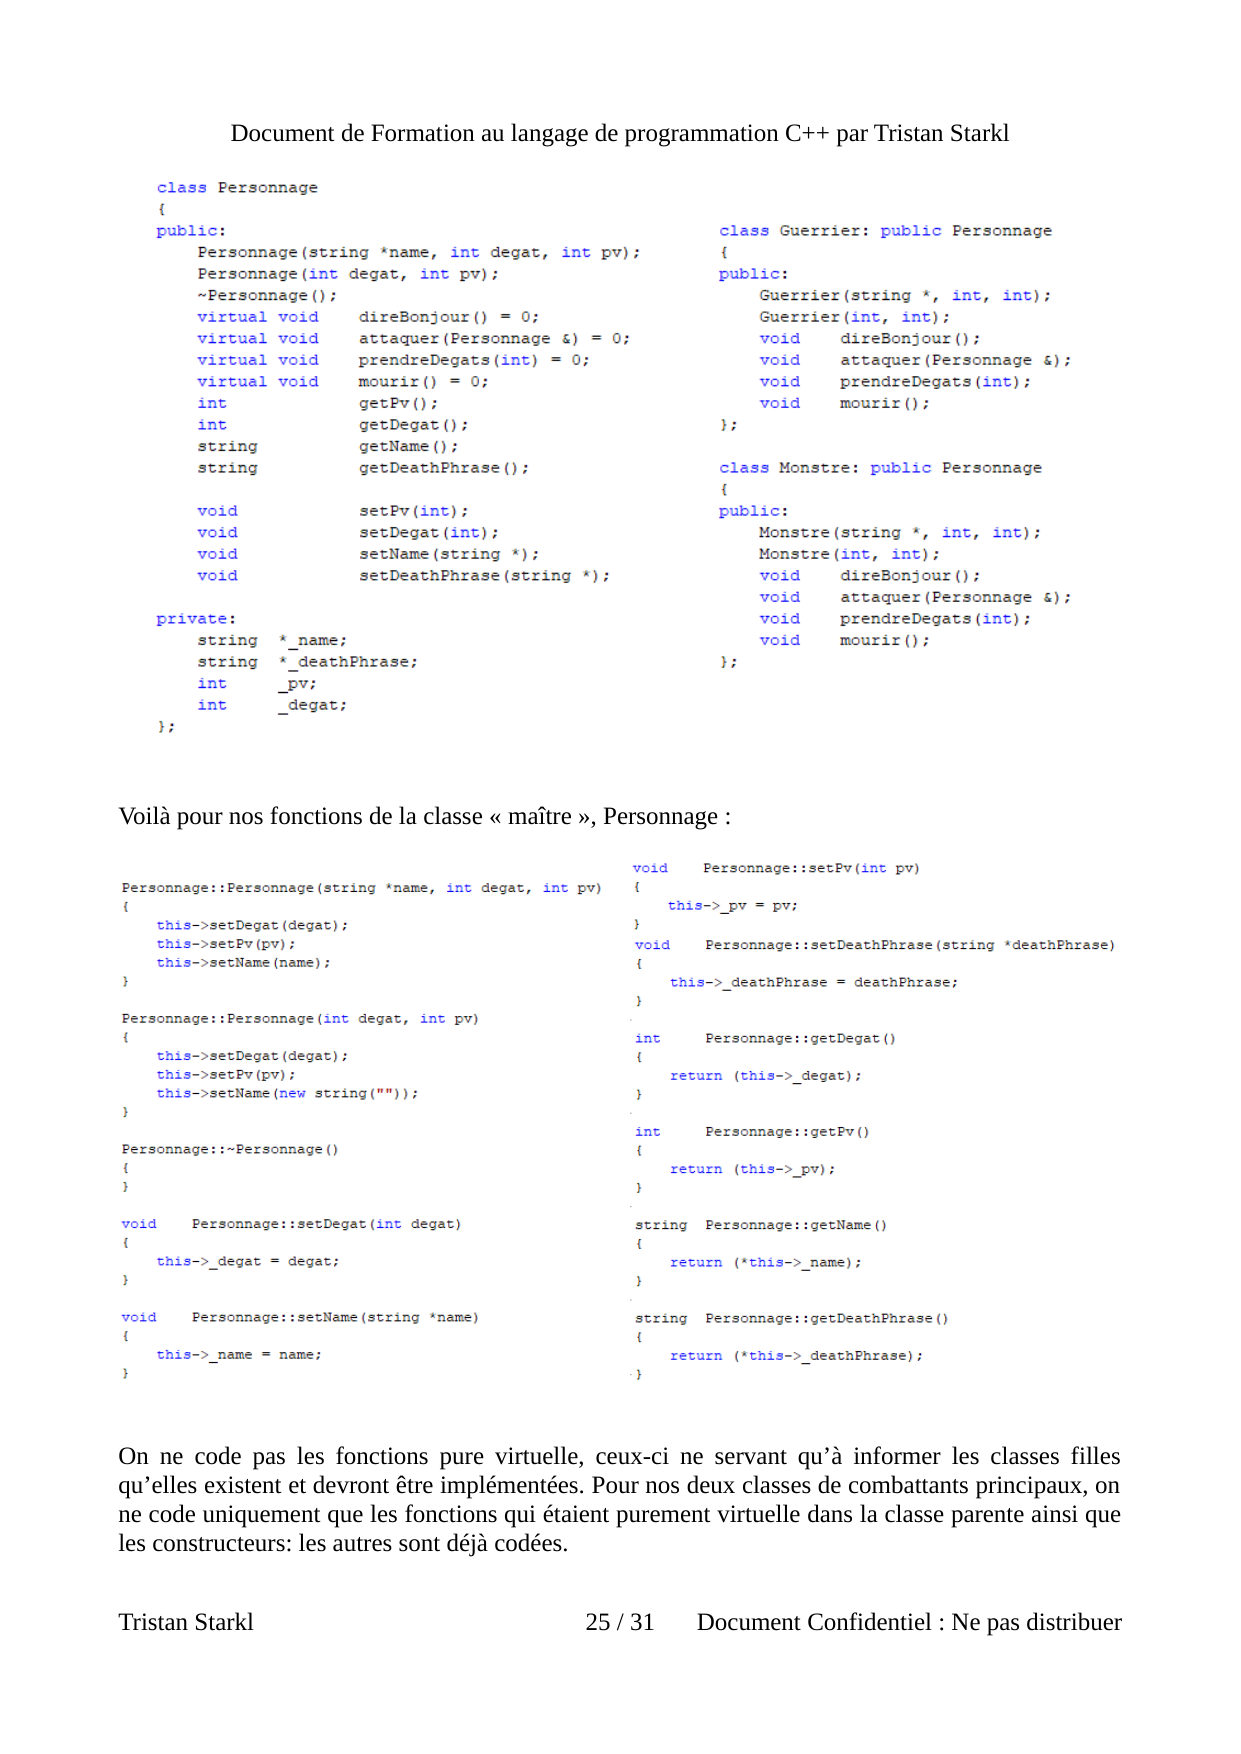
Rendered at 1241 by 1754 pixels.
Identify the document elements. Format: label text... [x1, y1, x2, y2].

picture [118, 858, 1123, 1384]
picture [153, 176, 1087, 744]
text Voilà pour nos fonctions de la classe « maître », Personnage : [118, 801, 1122, 830]
text On ne code pas les fonctions pure virtuelle, ceux-ci ne servant qu’à informer les classes filles qu’elles existent et devront être implémentées. Pour nos deux classes de combattants principaux, on ne code uniquement que les fonctions qui étaient purement virtuelle dans la classe parente ainsi que les constructeurs: les autres sont déjà codées. [118, 1441, 1122, 1556]
